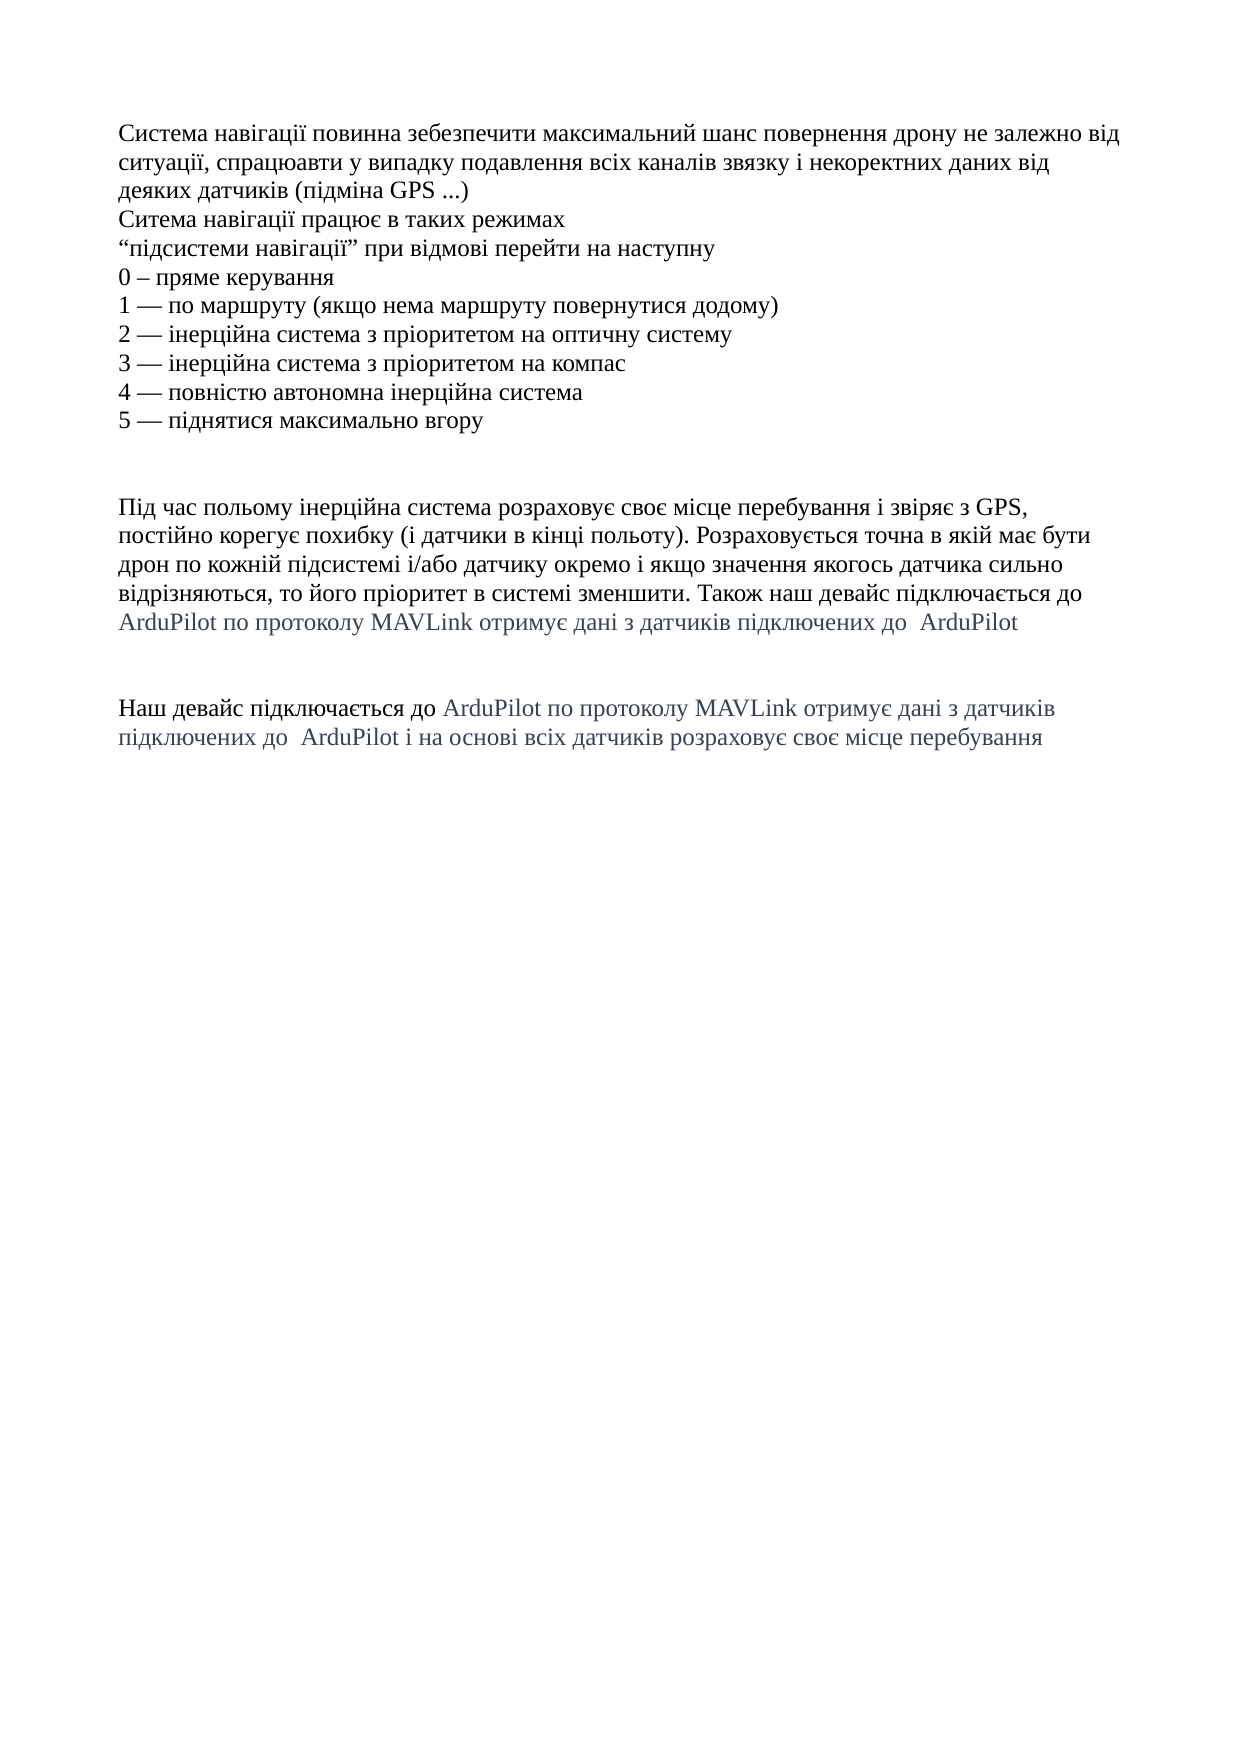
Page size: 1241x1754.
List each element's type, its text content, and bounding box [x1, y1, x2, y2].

text 2 — інерційна система з пріоритетом на оптичну систему [118, 319, 1122, 348]
text “підсистеми навігації” при відмові перейти на наступну [118, 233, 1122, 262]
text 3 — інерційна система з пріоритетом на компас [118, 348, 1122, 377]
text 4 — повністю автономна інерційна система [118, 377, 1122, 406]
text 0 – пряме керування [118, 262, 1122, 291]
text Ситема навігації працює в таких режимах [118, 204, 1122, 233]
text 1 — по маршруту (якщо нема маршруту повернутися додому) [118, 291, 1122, 319]
text Система навігації повинна зебезпечити максимальний шанс повернення дрону не залежно від ситуації, спрацюавти у випадку подавлення всіх каналів звязку і некоректних даних від деяких датчиків (підміна GPS ...) [118, 118, 1122, 204]
text Під час польому інерційна система розраховує своє місце перебування і звіряє з GPS, постійно корегує похибку (і датчики в кінці польоту). Розраховується точна в якій має бути дрон по кожній підсистемі і/або датчику окремо і якщо значення якогось датчика сильно відрізняються, то його пріоритет в системі зменшити. Також наш девайс підключається до ArduPilot по протоколу MAVLink отримує дані з датчиків підключених до ArduPilot [118, 492, 1122, 636]
text 5 — піднятися максимально вгору [118, 406, 1122, 434]
text Наш девайс підключається до ArduPilot по протоколу MAVLink отримує дані з датчиків підключених до ArduPilot і на основі всіх датчиків розраховує своє місце перебування [118, 693, 1122, 751]
